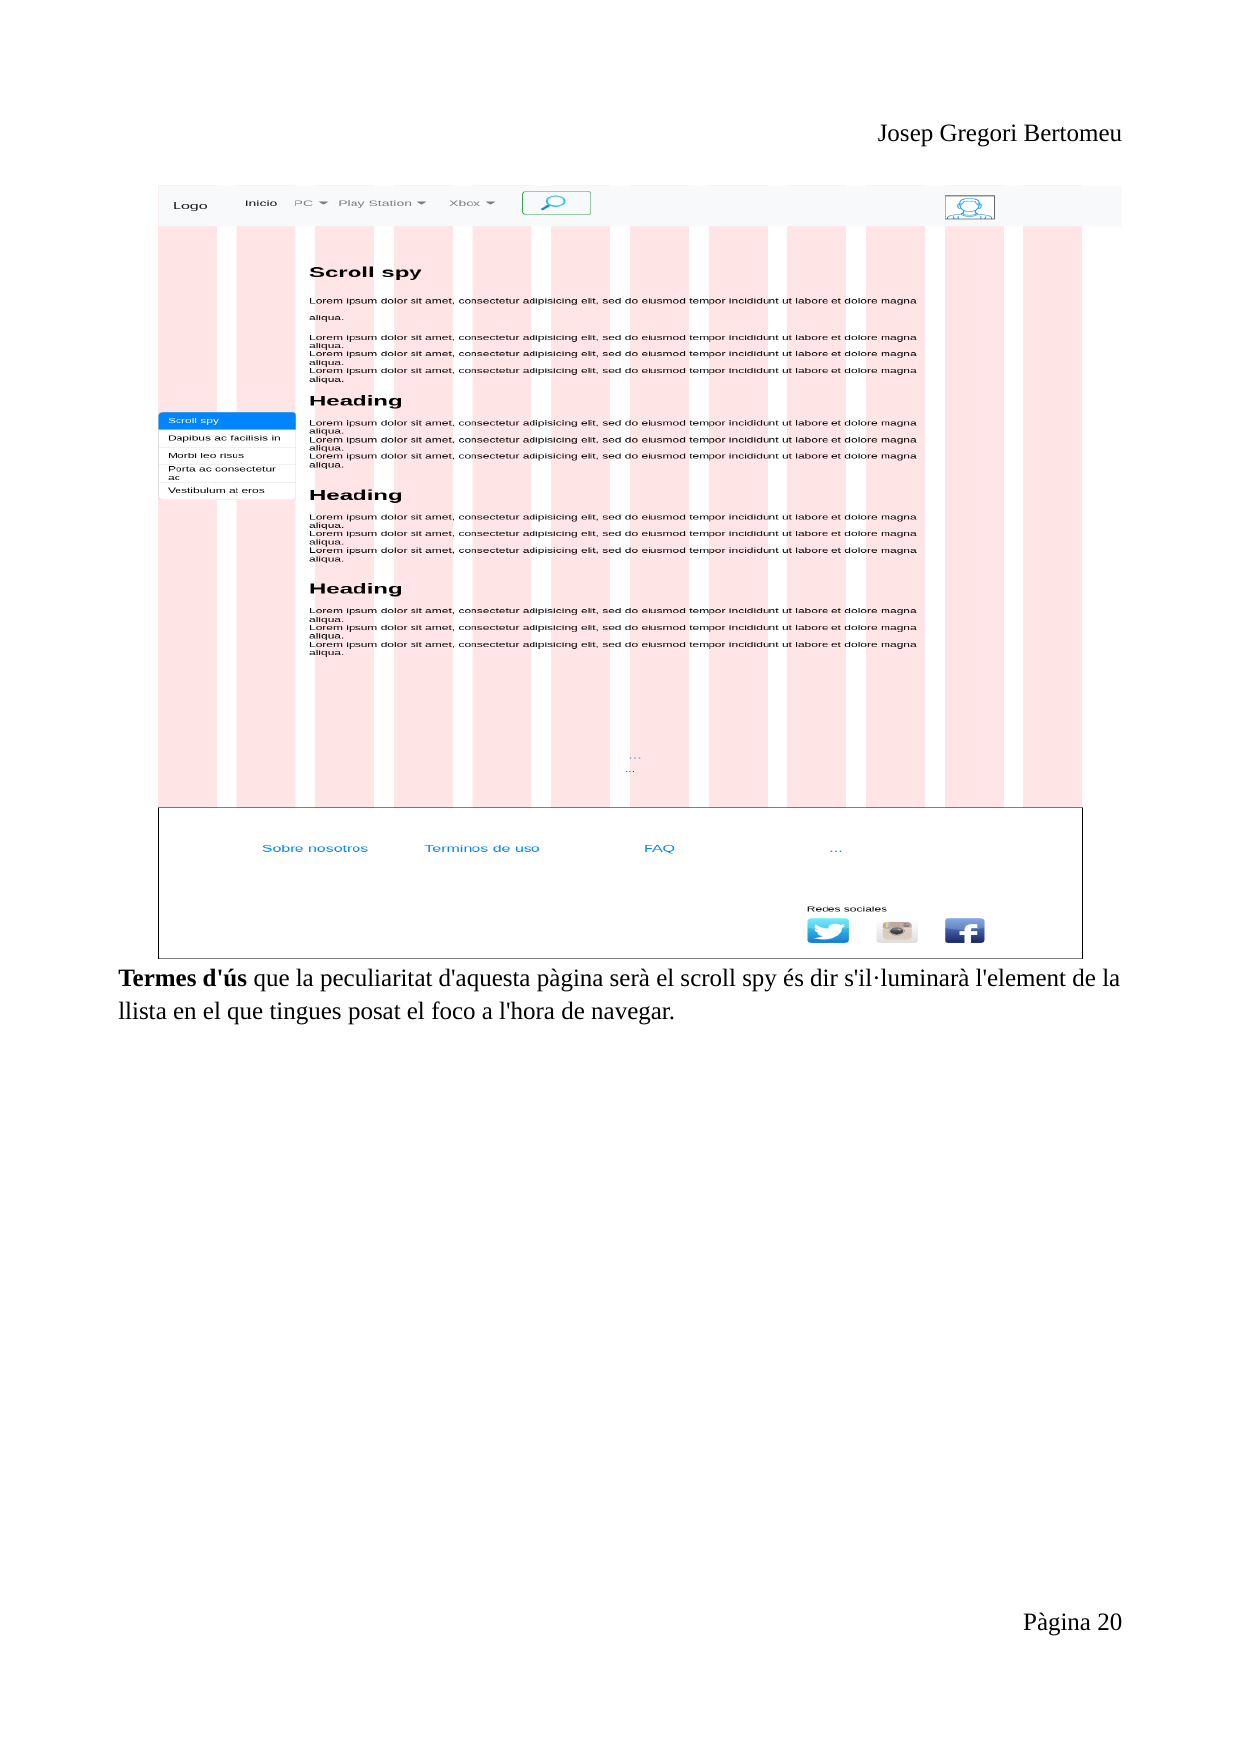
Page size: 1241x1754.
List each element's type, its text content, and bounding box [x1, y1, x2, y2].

picture [118, 185, 1123, 959]
text Termes d'ús que la peculiaritat d'aquesta pàgina serà el scroll spy és dir s'il·luminarà l'element de la llista en el que tingues posat el foco a l'hora de navegar. [118, 959, 1122, 1025]
text [118, 176, 1122, 185]
